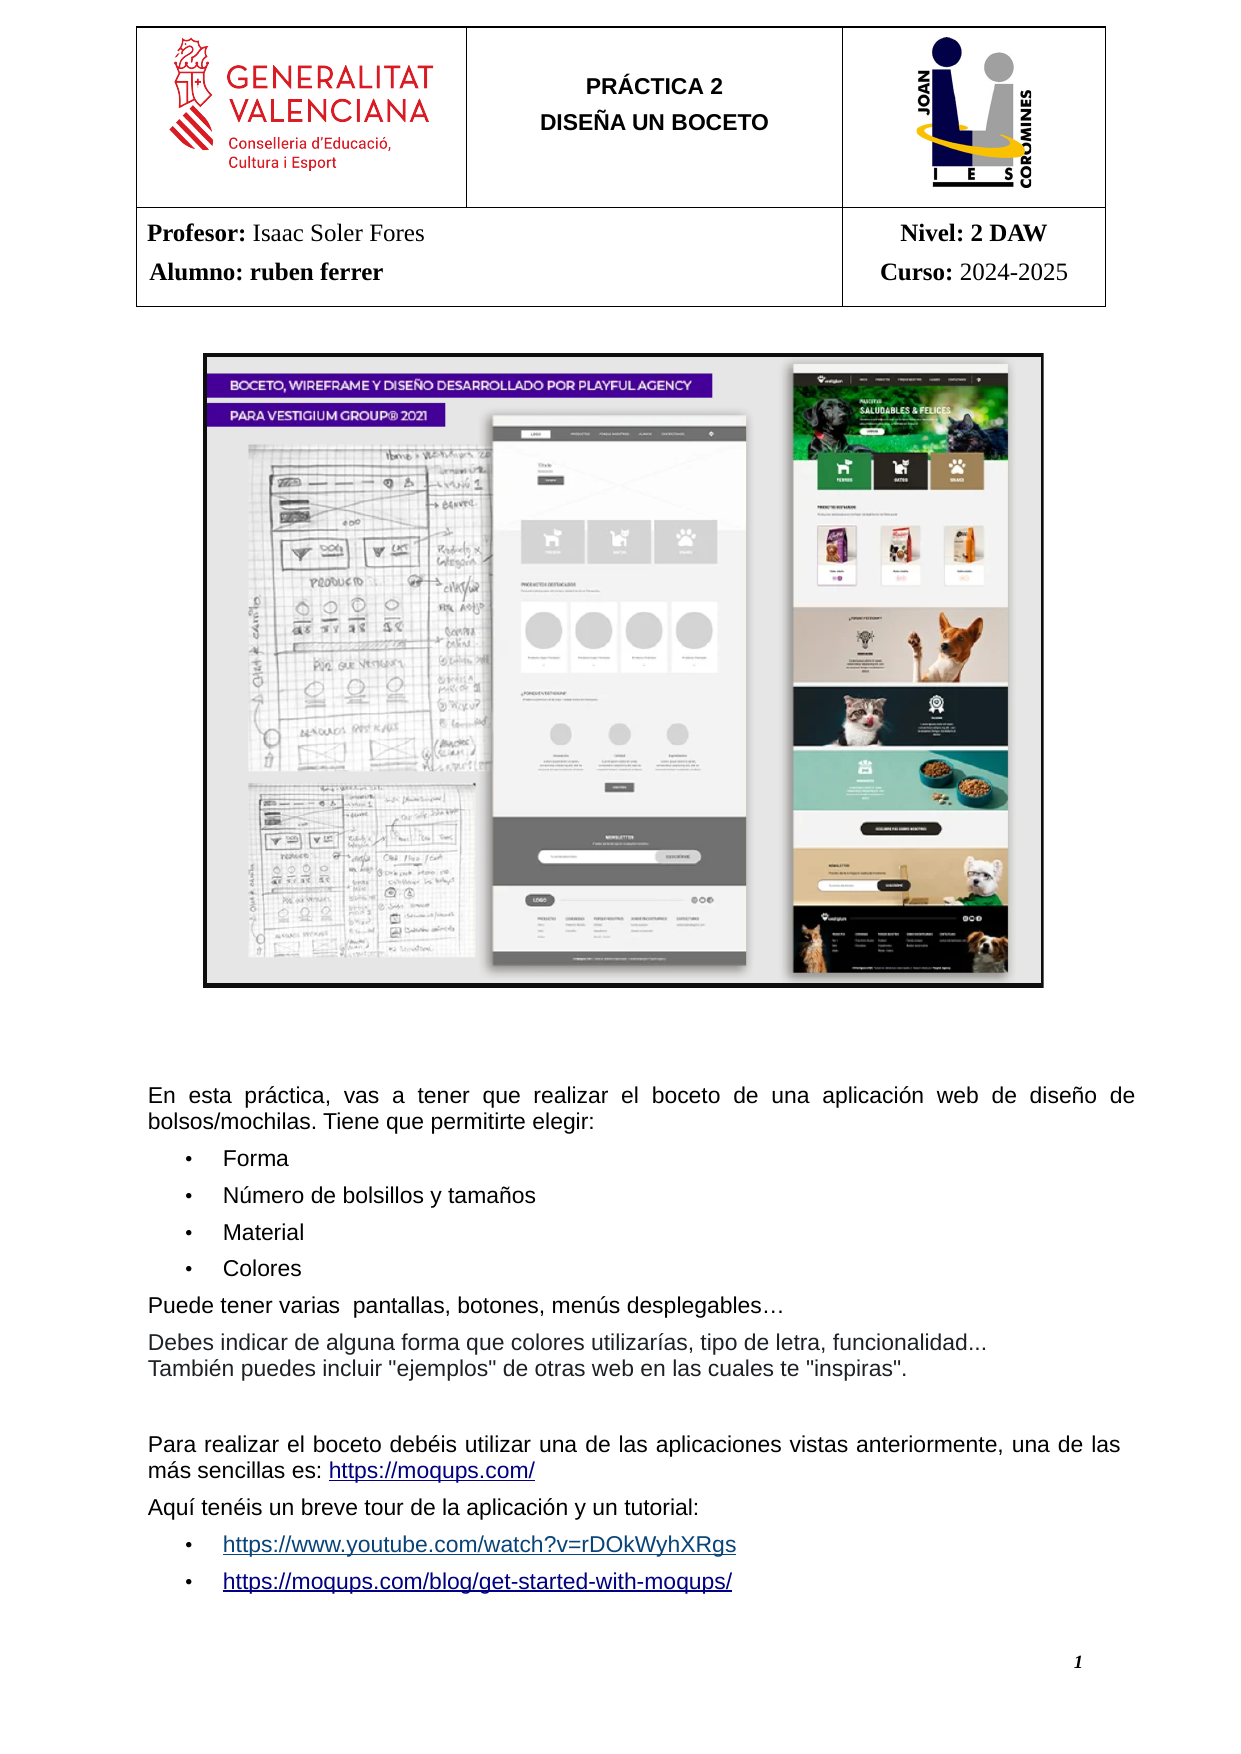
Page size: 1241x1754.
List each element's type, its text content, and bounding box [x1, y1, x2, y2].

list Número de bolsillos y tamaños [185, 1182, 1122, 1208]
picture [169, 37, 434, 171]
list https://www.youtube.com/watch?v=rDOkWyhXRgs [185, 1531, 1122, 1557]
text Para realizar el boceto debéis utilizar una de las aplicaciones vistas anteriormente, una de las más sencillas es: https://moqups.com/ [148, 1431, 1122, 1484]
text Debes indicar de alguna forma que colores utilizarías, tipo de letra, funcionalidad... [148, 1329, 1122, 1355]
list Material [185, 1219, 1122, 1245]
list Colores [185, 1255, 1122, 1282]
list https://moqups.com/blog/get-started-with-moqups/ [185, 1568, 1122, 1594]
list Forma [185, 1145, 1122, 1171]
text Puede tener varias pantallas, botones, menús desplegables… [148, 1292, 1122, 1318]
picture [203, 353, 1044, 988]
text También puedes incluir "ejemplos" de otras web en las cuales te "inspiras". [148, 1355, 1122, 1382]
picture [916, 37, 1032, 188]
text Aquí tenéis un breve tour de la aplicación y un tutorial: [148, 1494, 1122, 1520]
text En esta práctica, vas a tener que realizar el boceto de una aplicación web de diseño de bolsos/mochilas. Tiene que permitirte elegir: [148, 1082, 1137, 1135]
